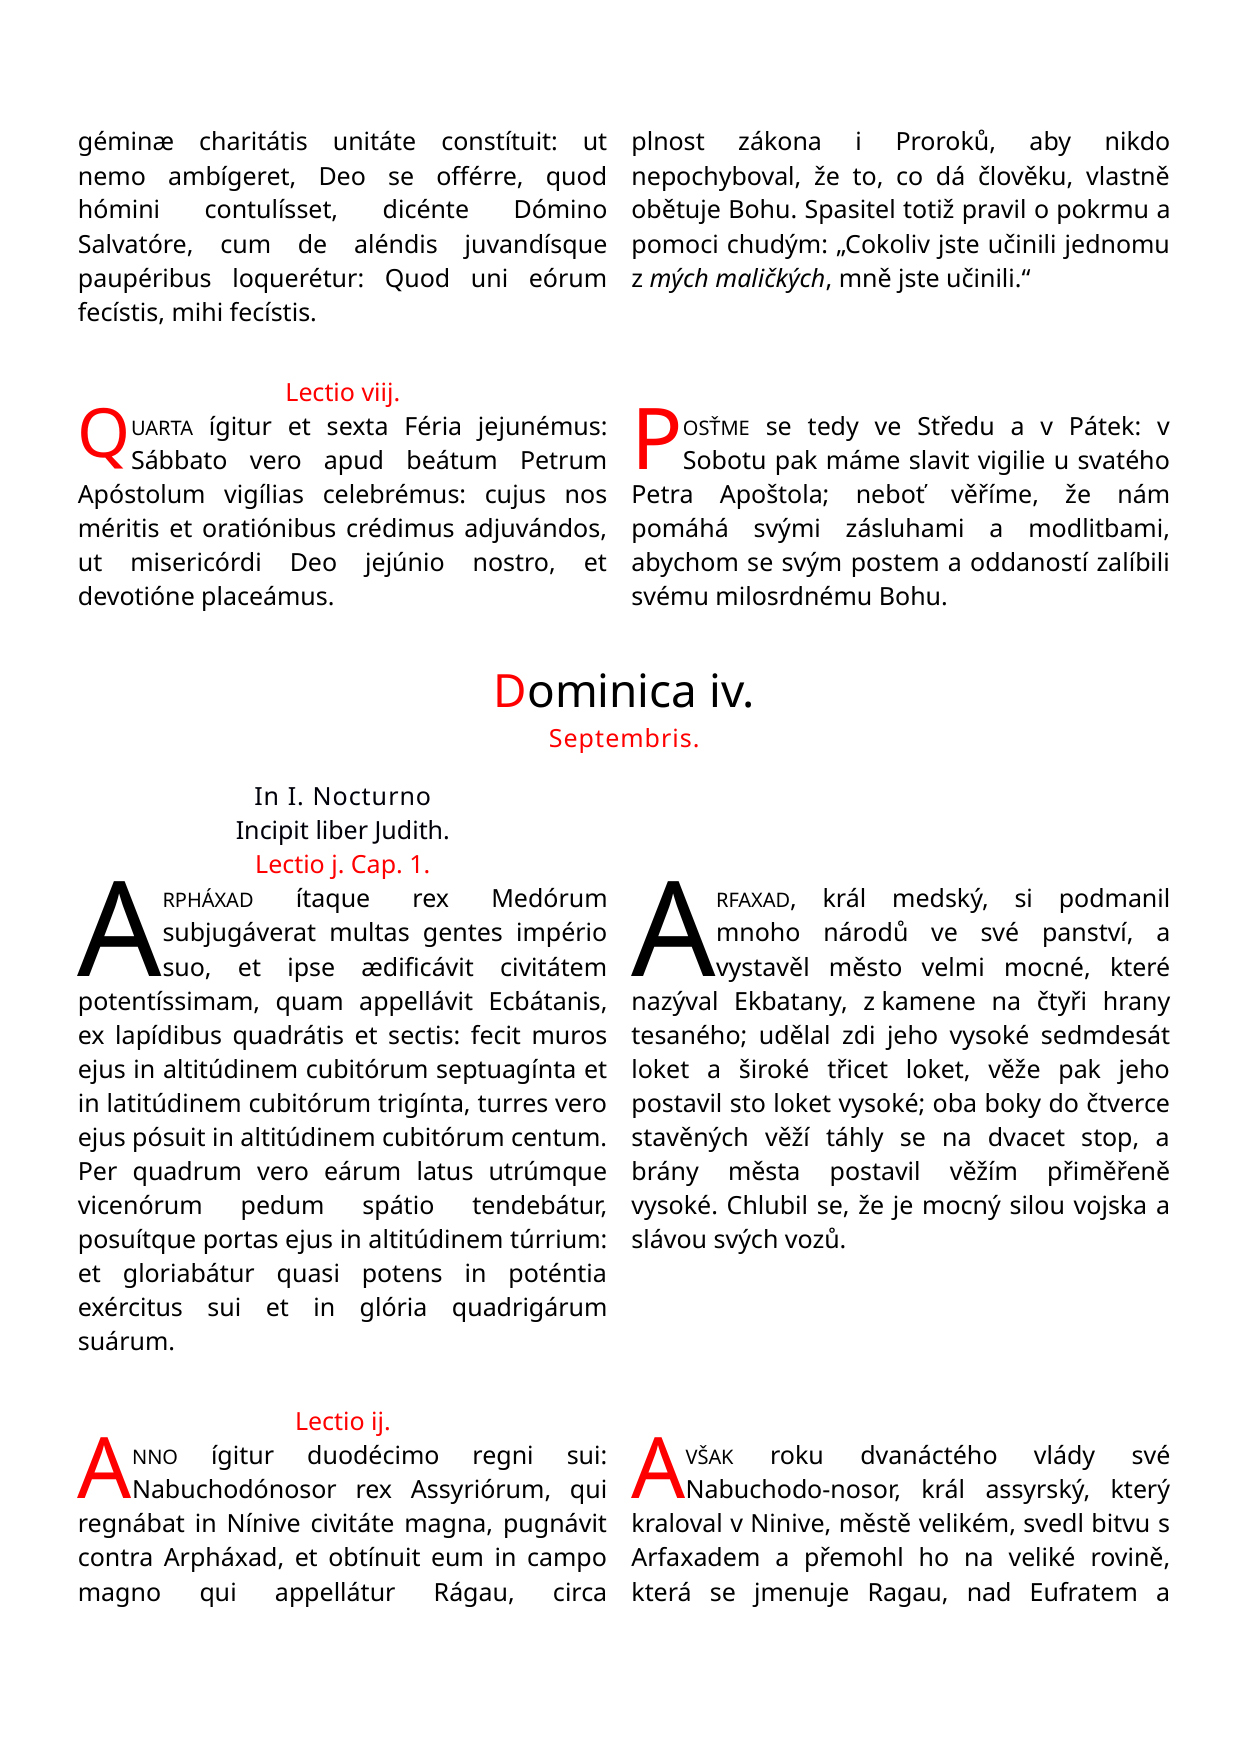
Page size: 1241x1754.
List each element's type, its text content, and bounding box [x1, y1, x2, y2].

table_cell géminæ charitátis unitáte constítuit: ut nemo ambígeret, Deo se offérre, quod hómini contulísset, dicénte Dómino Salvatóre, cum de aléndis juvandísque paupéribus loquerétur: Quod uni eórum fecístis, mihi fecístis. [66, 118, 619, 368]
table_cell Dominica iv. Septembris. [66, 653, 1182, 773]
table_cell plnost zákona i Proroků, aby nikdo nepochyboval, že to, co dá člověku, vlastně obětuje Bohu. Spasitel totiž pravil o pokrmu a pomoci chudým: „Cokoliv jste učinili jednomu z mých maličkých, mně jste učinili.“ [619, 118, 1182, 368]
table_cell Posťme se tedy ve Středu a v Pátek: v Sobotu pak máme slavit vigilie u svatého Petra Apoštola; neboť věříme, že nám pomáhá svými zásluhami a modlitbami, abychom se svým postem a oddaností zalíbili svému milosrdnému Bohu. [619, 369, 1182, 653]
table_cell Lectio ij. Anno ígitur duodécimo regni sui: Nabuchodónosor rex Assyriórum, qui regnábat in Nínive civitáte magna, pugnávit contra Arpháxad, et obtínuit eum in campo magno qui appellátur Rágau, circa [66, 1398, 619, 1614]
table_cell Avšak roku dvanáctého vlády své Nabuchodo-nosor, král assyrský, který kraloval v Ninive, městě velikém, svedl bitvu s Arfaxadem a přemohl ho na veliké rovině, která se jmenuje Ragau, nad Eufratem a [619, 1398, 1182, 1614]
table_cell Arfaxad, král medský, si podmanil mnoho národů ve své panství, a vystavěl město velmi mocné, které nazýval Ekbatany, z kamene na čtyři hrany tesaného; udělal zdi jeho vysoké sedmdesát loket a široké třicet loket, věže pak jeho postavil sto loket vysoké; oba boky do čtverce stavěných věží táhly se na dvacet stop, a brány města postavil věžím přiměřeně vysoké. Chlubil se, že je mocný silou vojska a slávou svých vozů. [619, 773, 1182, 1398]
table_cell Lectio viij. Quarta ígitur et sexta Féria jejunémus: Sábbato vero apud beátum Petrum Apóstolum vigílias celebrémus: cujus nos méritis et oratiónibus crédimus adjuvándos, ut misericórdi Deo jejúnio nostro, et devotióne placeámus. [66, 369, 619, 653]
table_cell In I. Nocturno Incipit liber Judith. Lectio j. Cap. 1. Arpháxad ítaque rex Medórum subjugáverat multas gentes império suo, et ipse ædificávit civitátem potentíssimam, quam appellávit Ecbátanis, ex lapídibus quadrátis et sectis: fecit muros ejus in altitúdinem cubitórum septuagínta et in latitúdinem cubitórum trigínta, turres vero ejus pósuit in altitúdinem cubitórum centum. Per quadrum vero eárum latus utrúmque vicenórum pedum spátio tendebátur, posuítque portas ejus in altitúdinem túrrium: et gloriabátur quasi potens in poténtia exércitus sui et in glória quadrigárum suárum. [66, 773, 619, 1398]
